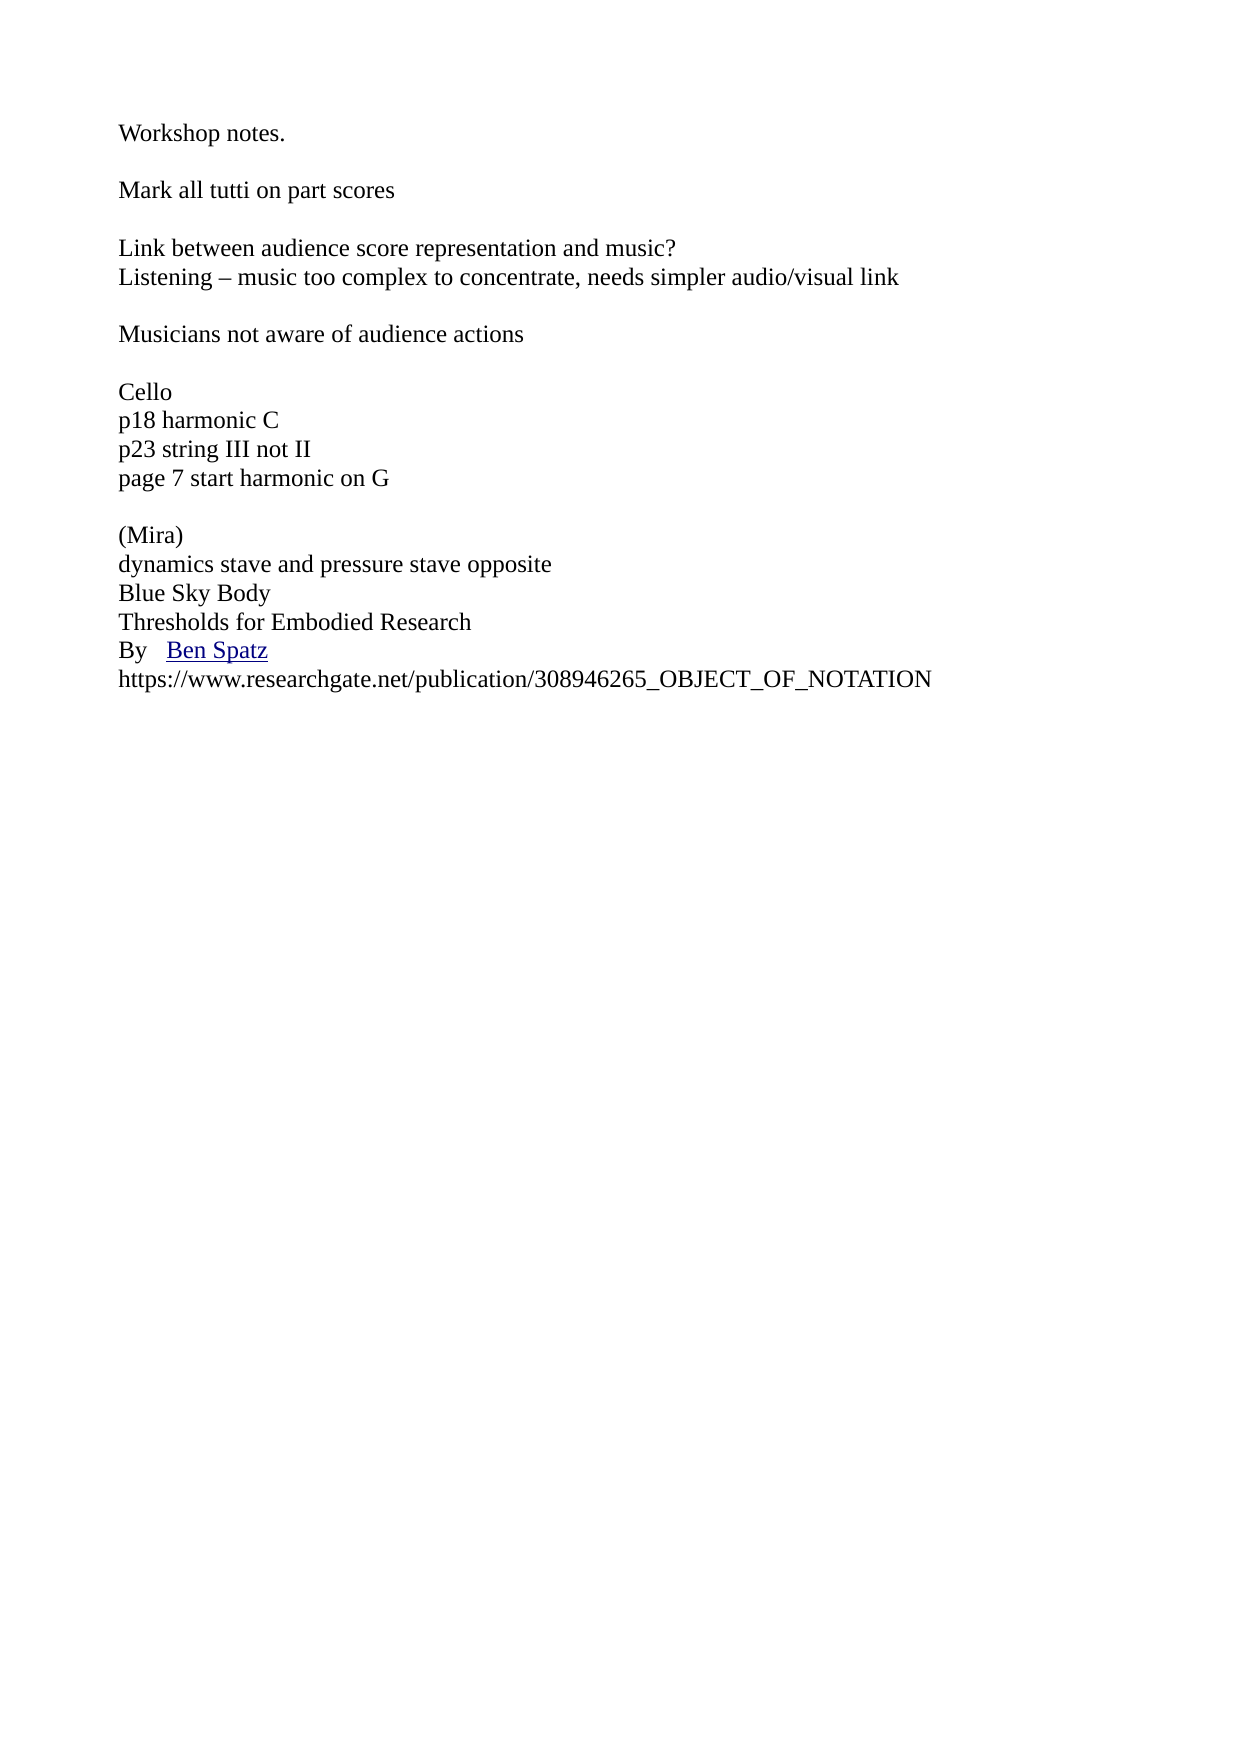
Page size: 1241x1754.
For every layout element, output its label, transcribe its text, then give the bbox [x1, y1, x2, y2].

text Link between audience score representation and music? [118, 233, 1122, 262]
text Mark all tutti on part scores [118, 176, 1122, 204]
text Blue Sky Body Thresholds for Embodied Research [118, 578, 1122, 636]
text page 7 start harmonic on G [118, 463, 1122, 492]
text Musicians not aware of audience actions [118, 319, 1122, 348]
text p23 string III not II [118, 434, 1122, 463]
text By Ben Spatz [118, 636, 1122, 664]
text Listening – music too complex to concentrate, needs simpler audio/visual link [118, 262, 1122, 291]
text (Mira) [118, 521, 1122, 549]
text Workshop notes. [118, 118, 1122, 147]
text dynamics stave and pressure stave opposite [118, 549, 1122, 578]
text p18 harmonic C [118, 406, 1122, 434]
text Cello [118, 377, 1122, 406]
text https://www.researchgate.net/publication/308946265_OBJECT_OF_NOTATION [118, 664, 1122, 693]
